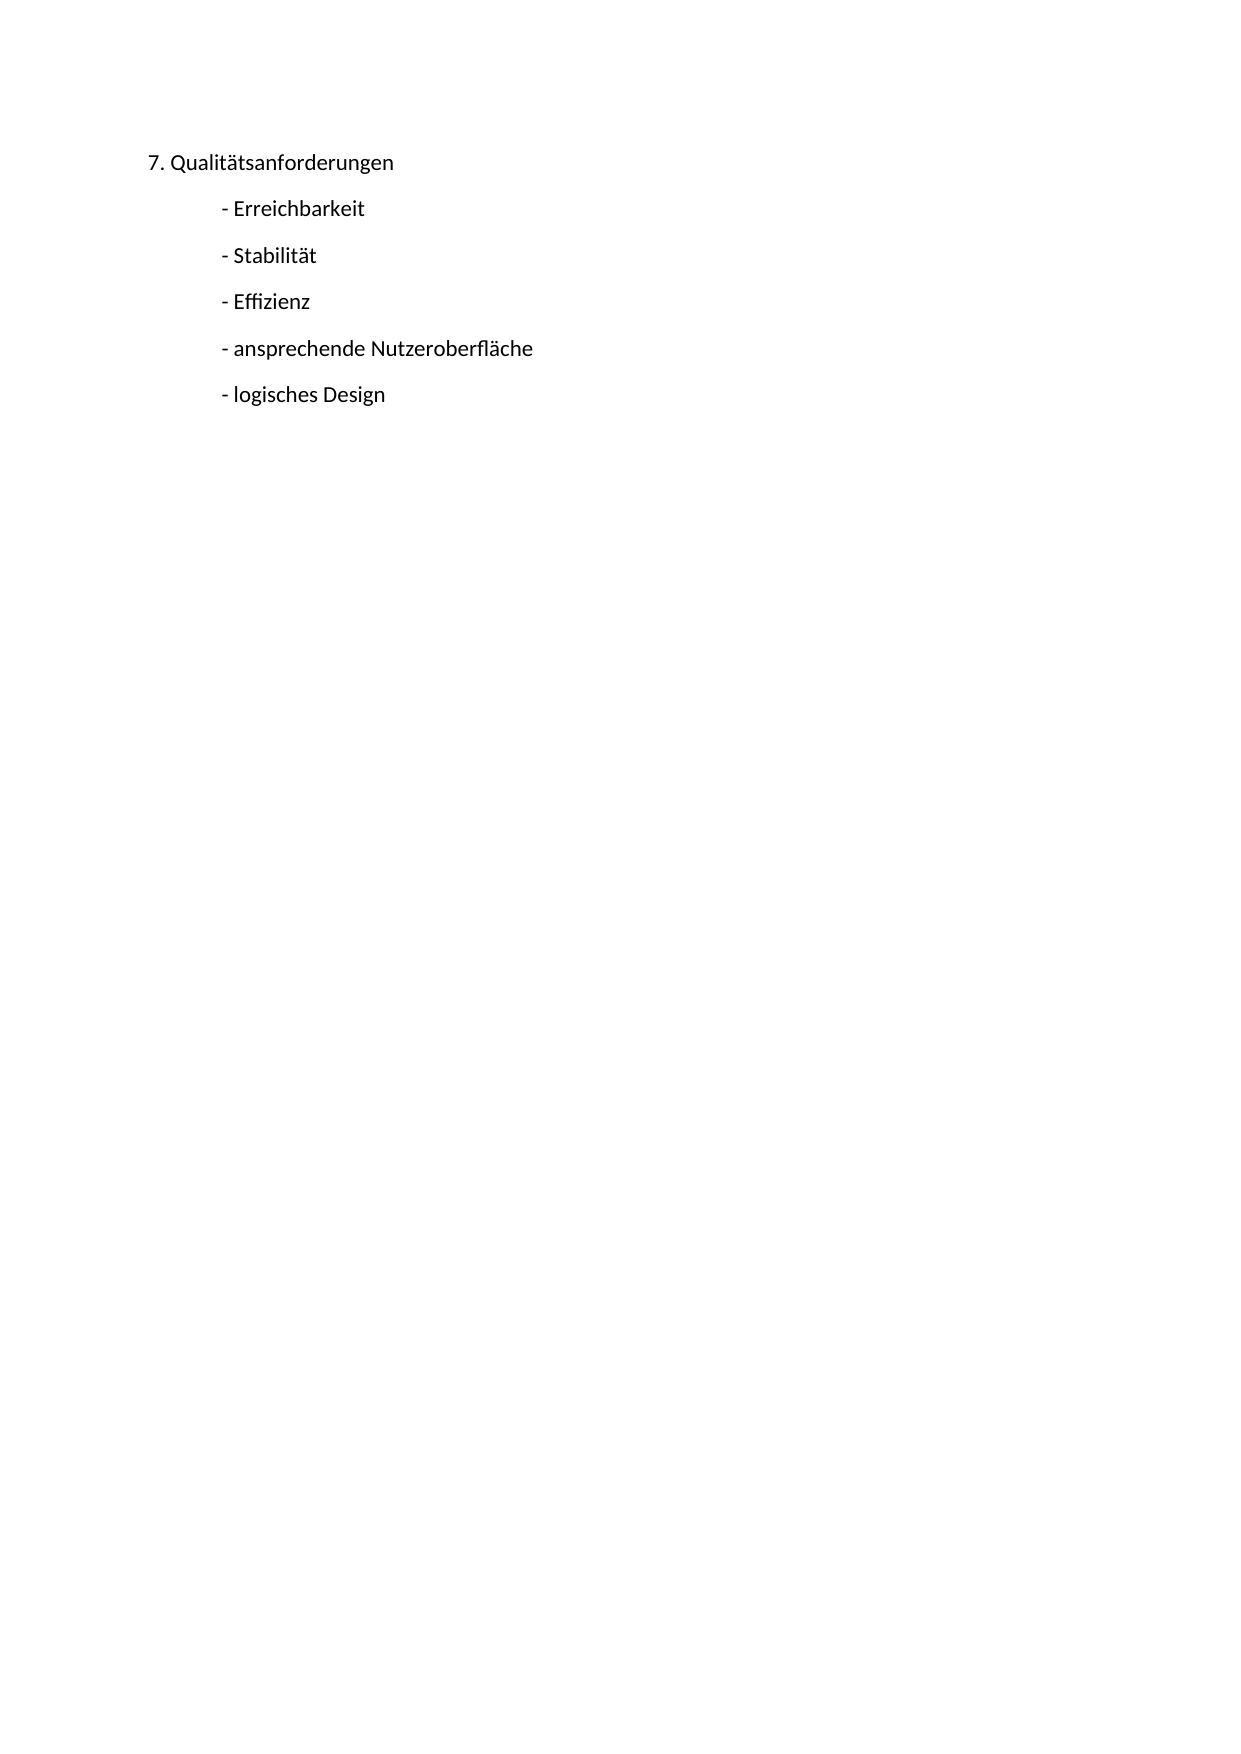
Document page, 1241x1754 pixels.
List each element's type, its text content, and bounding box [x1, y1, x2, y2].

text - Erreichbarkeit [221, 194, 1093, 222]
text - logisches Design [221, 380, 1093, 408]
text 7. Qualitätsanforderungen [148, 148, 1093, 176]
text - Effizienz [221, 287, 1093, 315]
text - ansprechende Nutzeroberfläche [221, 334, 1093, 362]
text - Stabilität [221, 241, 1093, 269]
